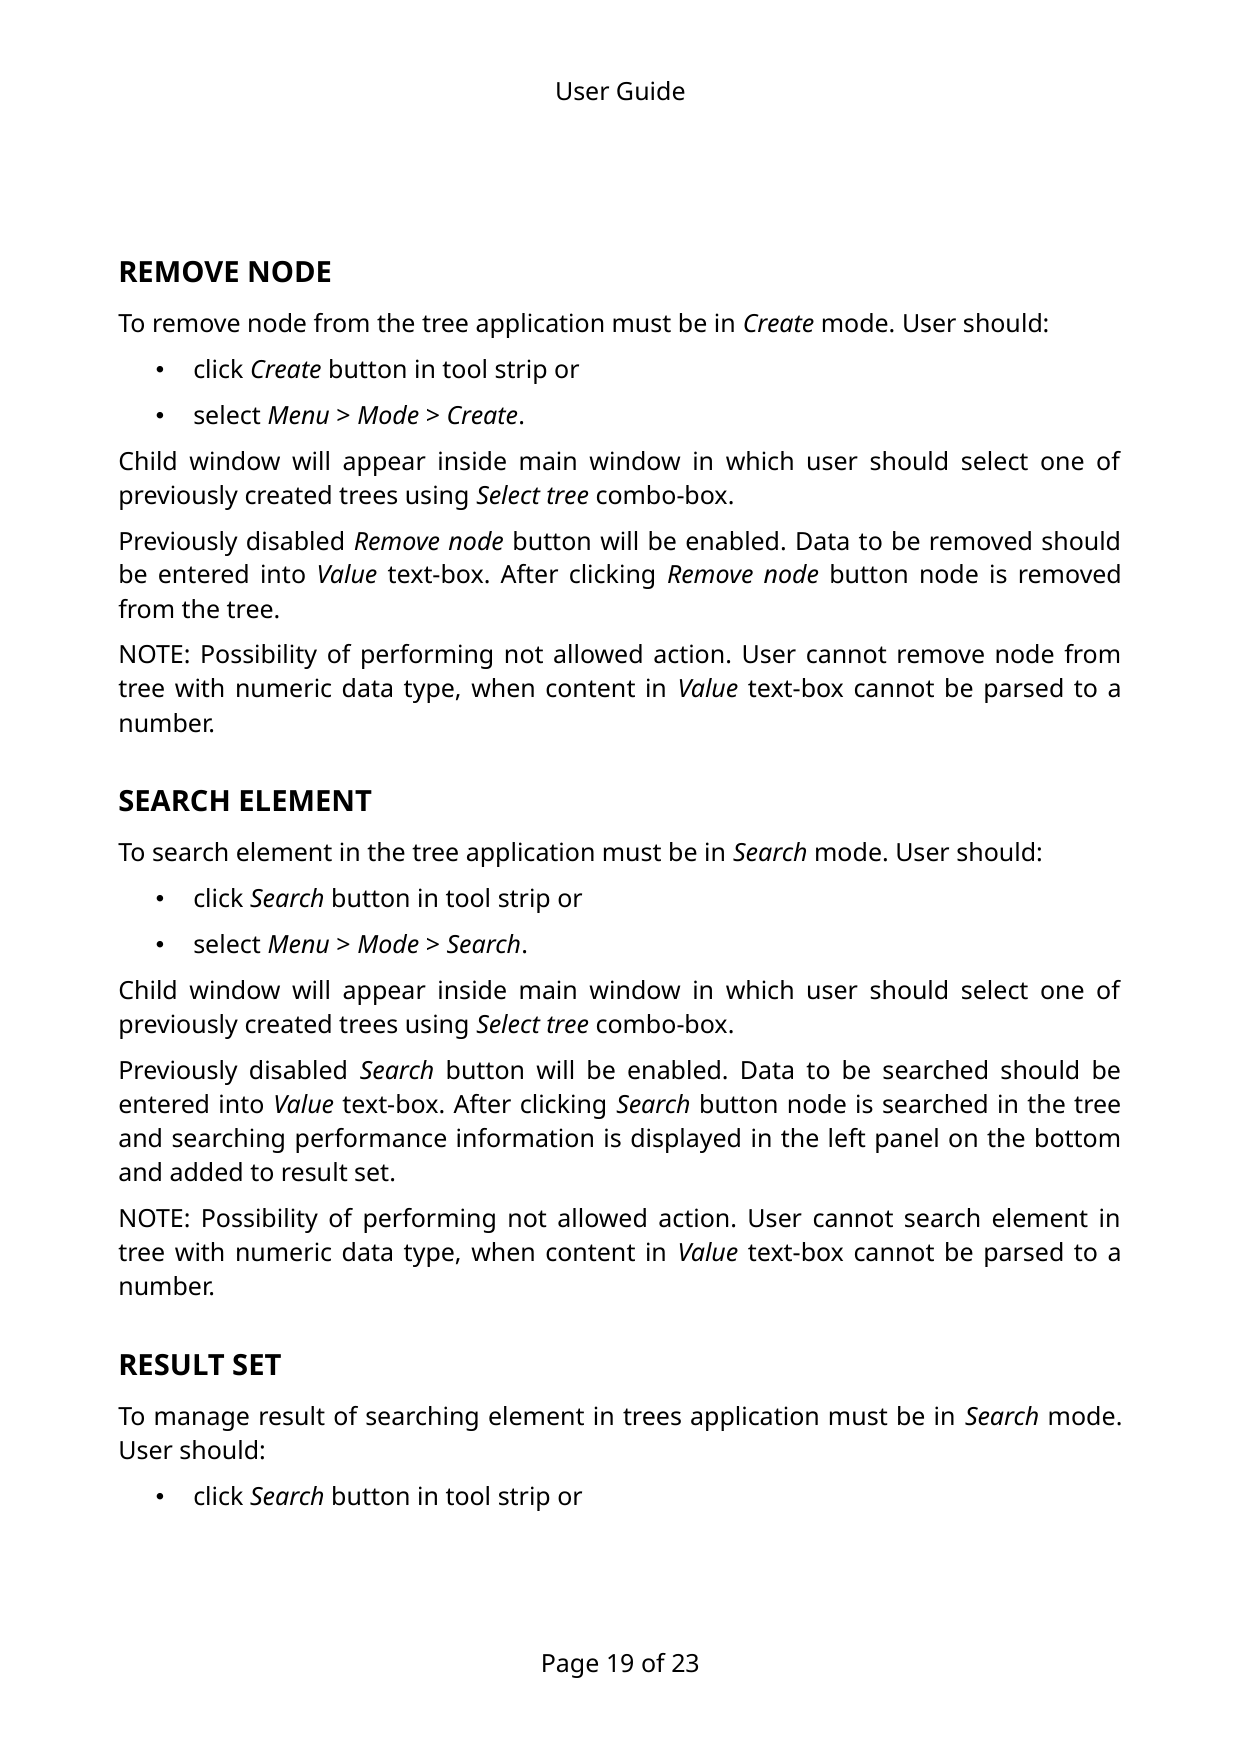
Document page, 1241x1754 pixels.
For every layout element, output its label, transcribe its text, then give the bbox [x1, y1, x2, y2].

list select Menu > Mode > Search. [156, 927, 1122, 961]
text To manage result of searching element in trees application must be in Search mode. User should: [118, 1398, 1122, 1466]
text To remove node from the tree application must be in Create mode. User should: [118, 306, 1122, 340]
text Child window will appear inside main window in which user should select one of previously created trees using Select tree combo-box. [118, 443, 1122, 511]
list click Search button in tool strip or [156, 881, 1122, 915]
list click Create button in tool strip or [156, 352, 1122, 386]
text Child window will appear inside main window in which user should select one of previously created trees using Select tree combo-box. [118, 972, 1122, 1041]
text To search element in the tree application must be in Search mode. User should: [118, 835, 1122, 869]
subtitle Remove node [118, 251, 1122, 291]
text NOTE: Possibility of performing not allowed action. User cannot search element in tree with numeric data type, when content in Value text-box cannot be parsed to a number. [118, 1200, 1122, 1303]
text Previously disabled Remove node button will be enabled. Data to be removed should be entered into Value text-box. After clicking Remove node button node is removed from the tree. [118, 523, 1122, 625]
subtitle Search element [118, 781, 1122, 820]
list select Menu > Mode > Create. [156, 397, 1122, 431]
text NOTE: Possibility of performing not allowed action. User cannot remove node from tree with numeric data type, when content in Value text-box cannot be parsed to a number. [118, 637, 1122, 739]
text Previously disabled Search button will be enabled. Data to be searched should be entered into Value text-box. After clicking Search button node is searched in the tree and searching performance information is displayed in the left panel on the bottom and added to result set. [118, 1052, 1122, 1189]
subtitle Result set [118, 1344, 1122, 1383]
list click Search button in tool strip or [156, 1478, 1122, 1512]
